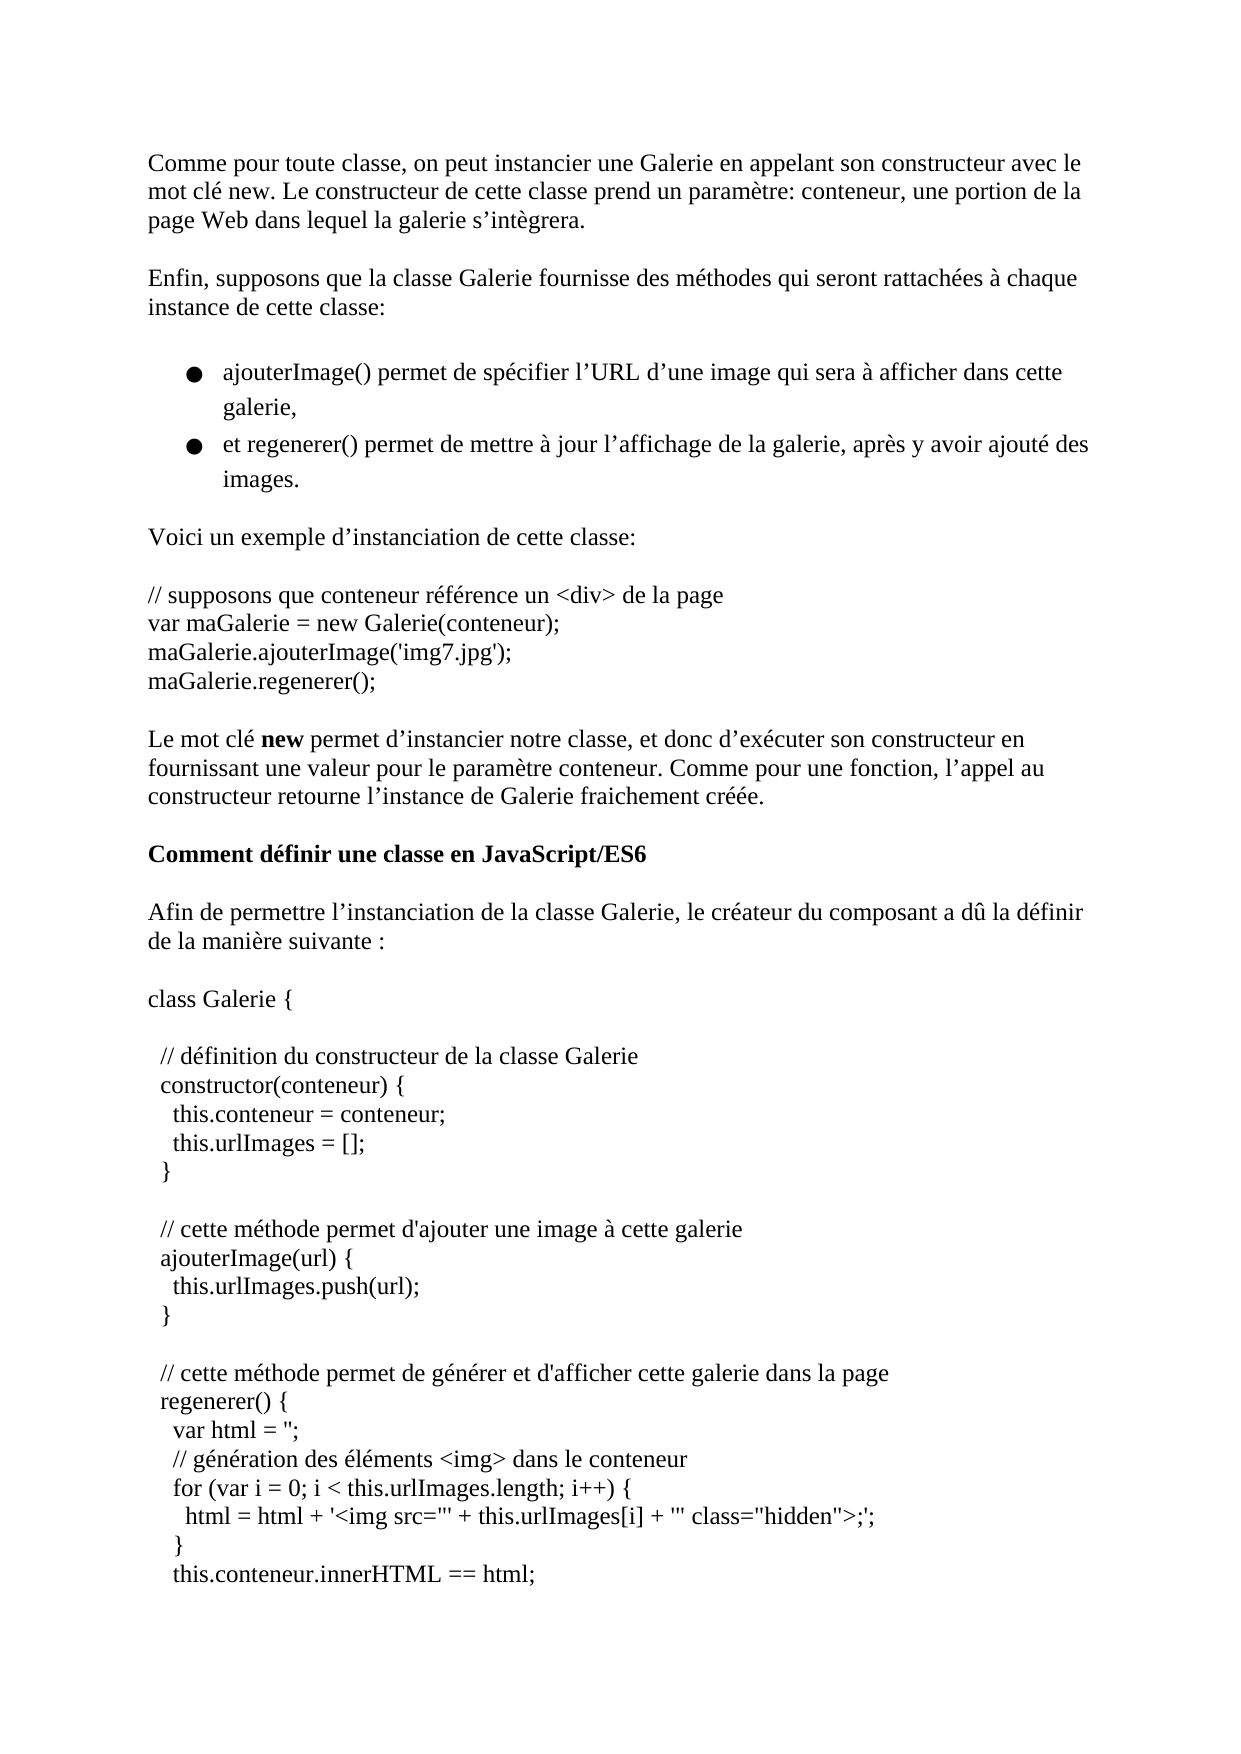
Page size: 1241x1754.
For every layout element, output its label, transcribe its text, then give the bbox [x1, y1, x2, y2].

text // cette méthode permet de générer et d'afficher cette galerie dans la page [148, 1358, 1093, 1386]
text } [148, 1156, 1093, 1185]
text Comme pour toute classe, on peut instancier une Galerie en appelant son constructeur avec le mot clé new. Le constructeur de cette classe prend un paramètre: conteneur, une portion de la page Web dans lequel la galerie s’intègrera. [148, 148, 1093, 234]
text for (var i = 0; i < this.urlImages.length; i++) { [148, 1473, 1093, 1501]
text Le mot clé new permet d’instancier notre classe, et donc d’exécuter son constructeur en fournissant une valeur pour le paramètre conteneur. Comme pour une fonction, l’appel au constructeur retourne l’instance de Galerie fraichement créée. [148, 724, 1093, 810]
text this.conteneur.innerHTML == html; [148, 1559, 1093, 1588]
list et regenerer() permet de mettre à jour l’affichage de la galerie, après y avoir ajouté des images. [185, 421, 1093, 493]
text } [148, 1530, 1093, 1559]
text regenerer() { [148, 1386, 1093, 1415]
text Afin de permettre l’instanciation de la classe Galerie, le créateur du composant a dû la définir de la manière suivante : [148, 897, 1093, 955]
text // supposons que conteneur référence un <div> de la page [148, 580, 1093, 608]
text html = html + '<img src="' + this.urlImages[i] + '" class="hidden">;'; [148, 1501, 1093, 1530]
text } [148, 1300, 1093, 1329]
text var maGalerie = new Galerie(conteneur); [148, 608, 1093, 637]
text // définition du constructeur de la classe Galerie [148, 1041, 1093, 1070]
text ajouterImage(url) { [148, 1243, 1093, 1271]
text Enfin, supposons que la classe Galerie fournisse des méthodes qui seront rattachées à chaque instance de cette classe: [148, 263, 1093, 321]
text // génération des éléments <img> dans le conteneur [148, 1444, 1093, 1473]
text constructor(conteneur) { [148, 1070, 1093, 1099]
text class Galerie { [148, 984, 1093, 1013]
text // cette méthode permet d'ajouter une image à cette galerie [148, 1214, 1093, 1243]
text maGalerie.ajouterImage('img7.jpg'); [148, 637, 1093, 666]
text var html = ''; [148, 1415, 1093, 1444]
text this.conteneur = conteneur; [148, 1099, 1093, 1128]
text this.urlImages = []; [148, 1128, 1093, 1156]
text this.urlImages.push(url); [148, 1271, 1093, 1300]
text maGalerie.regenerer(); [148, 666, 1093, 695]
text Voici un exemple d’instanciation de cette classe: [148, 522, 1093, 551]
text Comment définir une classe en JavaScript/ES6 [148, 839, 1093, 868]
list ajouterImage() permet de spécifier l’URL d’une image qui sera à afficher dans cette galerie, [185, 350, 1093, 421]
